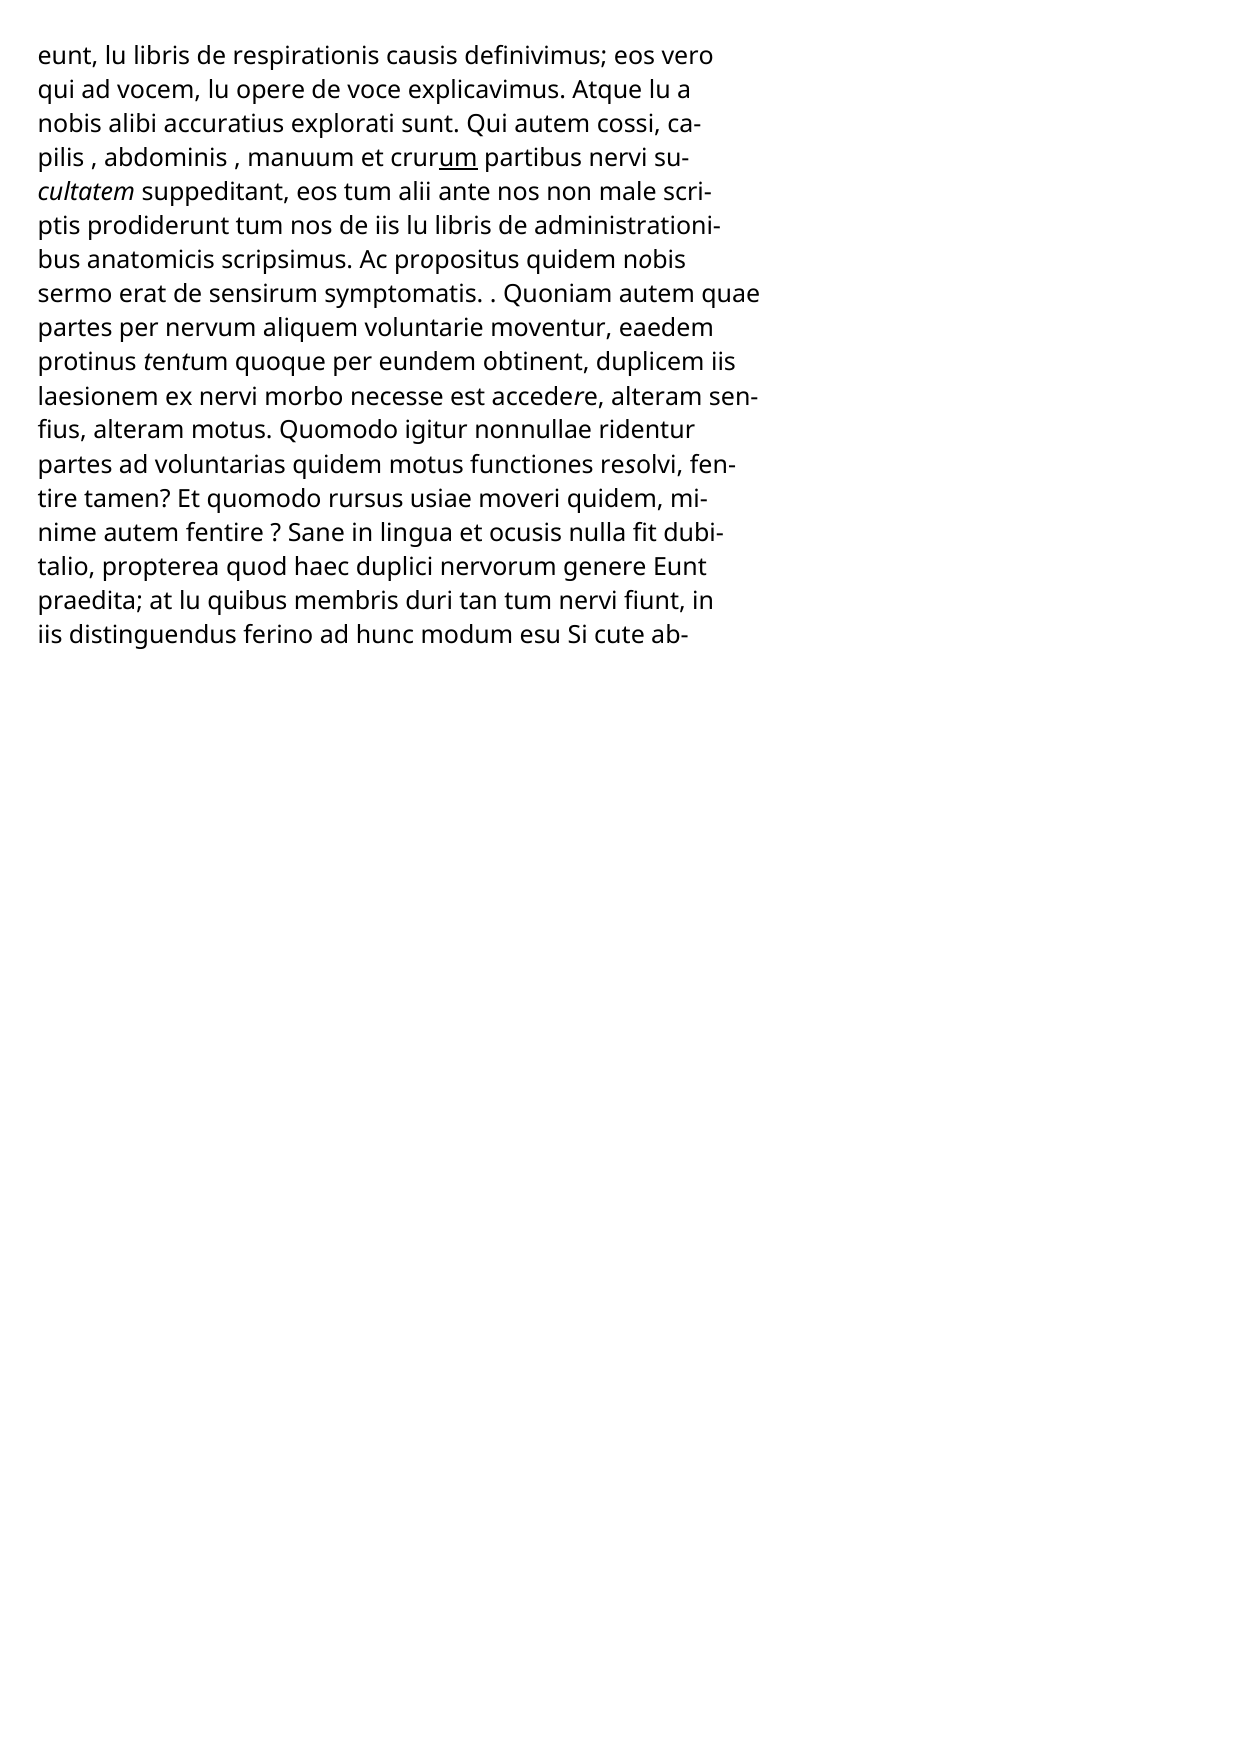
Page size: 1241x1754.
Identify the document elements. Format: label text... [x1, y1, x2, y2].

text eunt, lu libris de respirationis causis definivimus; eos vero qui ad vocem, lu opere de voce explicavimus. Atque lu a nobis alibi accuratius explorati sunt. Qui autem cossi, ca- pilis , abdominis , manuum et crurum partibus nervi su- cultatem suppeditant, eos tum alii ante nos non male scri- ptis prodiderunt tum nos de iis lu libris de administrationi- bus anatomicis scripsimus. Ac propositus quidem nobis sermo erat de sensirum symptomatis. . Quoniam autem quae partes per nervum aliquem voluntarie moventur, eaedem protinus tentum quoque per eundem obtinent, duplicem iis laesionem ex nervi morbo necesse est accedere, alteram sen- fius, alteram motus. Quomodo igitur nonnullae ridentur partes ad voluntarias quidem motus functiones resolvi, fen- tire tamen? Et quomodo rursus usiae moveri quidem, mi- nime autem fentire ? Sane in lingua et ocusis nulla fit dubi- talio, propterea quod haec duplici nervorum genere Eunt praedita; at lu quibus membris duri tan tum nervi fiunt, in iis distinguendus ferino ad hunc modum esu Si cute ab- [37, 37, 1203, 651]
